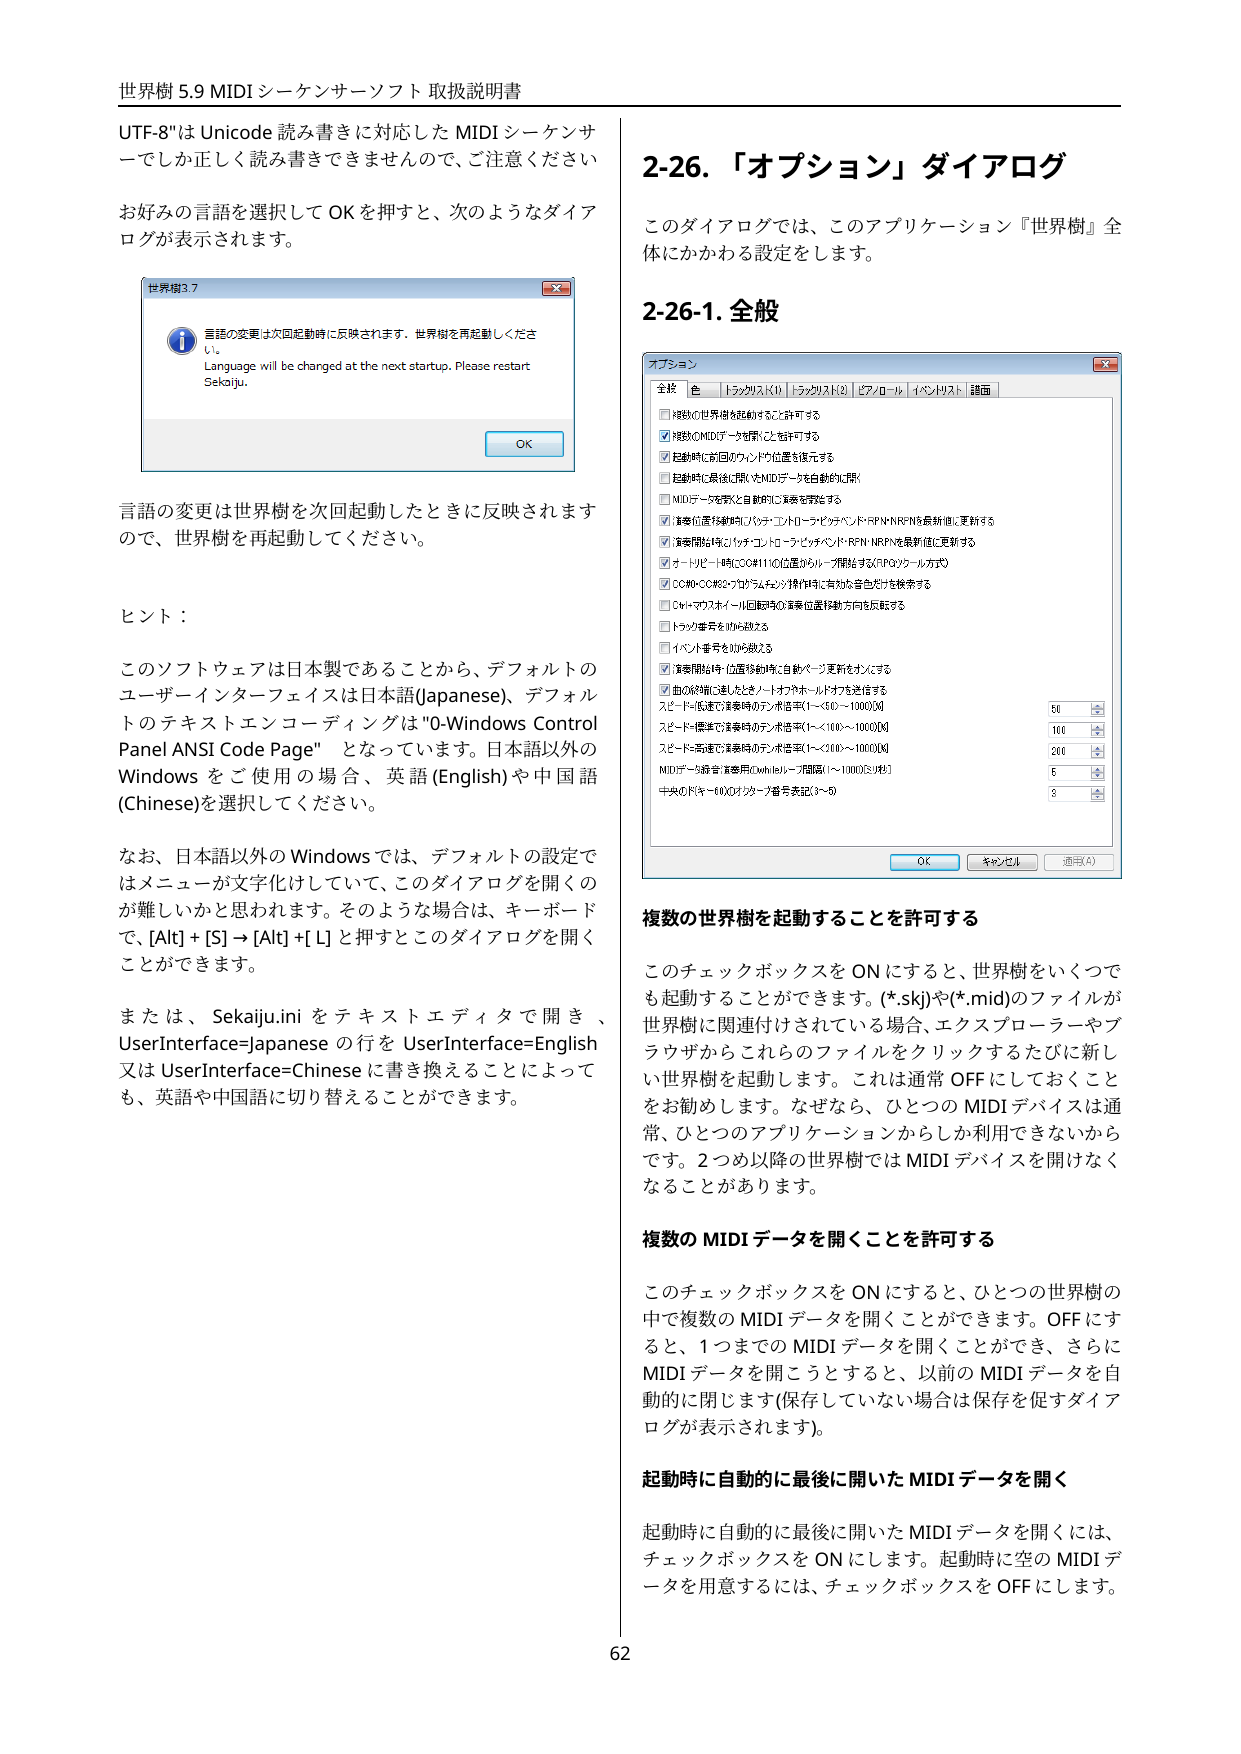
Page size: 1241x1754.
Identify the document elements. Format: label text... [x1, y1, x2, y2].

text このチェックボックスをONにすると、ひとつの世界樹の中で複数のMIDIデータを開くことができます。OFFにすると、1つまでのMIDIデータを開くことができ、さらにMIDIデータを開こうとすると、以前のMIDIデータを自動的に閉じます(保存していない場合は保存を促すダイアログが表示されます)。 [642, 1278, 1122, 1439]
text このソフトウェアは日本製であることから、デフォルトのユーザーインターフェイスは日本語(Japanese)、デフォルトのテキストエンコーディングは"0-Windows Control Panel ANSI Code Page" となっています。日本語以外のWindowsをご使用の場合、英語(English)や中国語(Chinese)を選択してください。 [118, 654, 598, 816]
text 複数のMIDIデータを開くことを許可する [642, 1225, 1122, 1252]
text または、Sekaiju.iniをテキストエディタで開き、UserInterface=Japaneseの行をUserInterface=English又はUserInterface=Chineseに書き換えることによっても、英語や中国語に切り替えることができます。 [118, 1002, 598, 1110]
picture [642, 352, 1122, 879]
text このダイアログでは、このアプリケーション『世界樹』全体にかかわる設定をします。 [642, 212, 1122, 266]
text さらに、"932-Japanese Shift-JIS"は日本製のMIDIシーケンサーでしか正しく読み書きできず、"1252-Western Latin-1 [recommended]"は、欧米製のMIDIシーケンサーでしか正しく読み書きできず、"1200-Unicode UTF-16LE"と"1201-Unicode UTF-16BE"と"65001-Unicode UTF-8"はUnicode読み書きに対応したMIDIシーケンサーでしか正しく読み書きできませんので、ご注意ください。 [118, 118, 598, 172]
text ヒント： [118, 602, 598, 629]
text 複数の世界樹を起動することを許可する [642, 904, 1122, 931]
subtitle 2-26. 「オプション」ダイアログ [642, 144, 1122, 186]
picture [141, 277, 575, 472]
subtitle 2-26-1. 全般 [642, 291, 1122, 327]
text 起動時に自動的に最後に開いたMIDIデータを開く [642, 1465, 1122, 1492]
text お好みの言語を選択してOKを押すと、次のようなダイアログが表示されます。 [118, 198, 598, 252]
text なお、日本語以外のWindowsでは、デフォルトの設定ではメニューが文字化けしていて、このダイアログを開くのが難しいかと思われます。そのような場合は、キーボードで、[Alt] + [S] → [Alt] +[ L] と押すとこのダイアログを開くことができます。 [118, 842, 598, 977]
text 起動時に自動的に最後に開いたMIDIデータを開くには、チェックボックスをONにします。起動時に空のMIDIデータを用意するには、チェックボックスをOFFにします。 [642, 1518, 1122, 1599]
text 言語の変更は世界樹を次回起動したときに反映されますので、世界樹を再起動してください。 [118, 497, 598, 551]
text このチェックボックスをONにすると、世界樹をいくつでも起動することができます。(*.skj)や(*.mid)のファイルが世界樹に関連付けされている場合、エクスプローラーやブラウザからこれらのファイルをクリックするたびに新しい世界樹を起動します。これは通常OFFにしておくことをお勧めします。なぜなら、ひとつのMIDIデバイスは通常、ひとつのアプリケーションからしか利用できないからです。2つめ以降の世界樹ではMIDIデバイスを開けなくなることがあります。 [642, 957, 1122, 1199]
